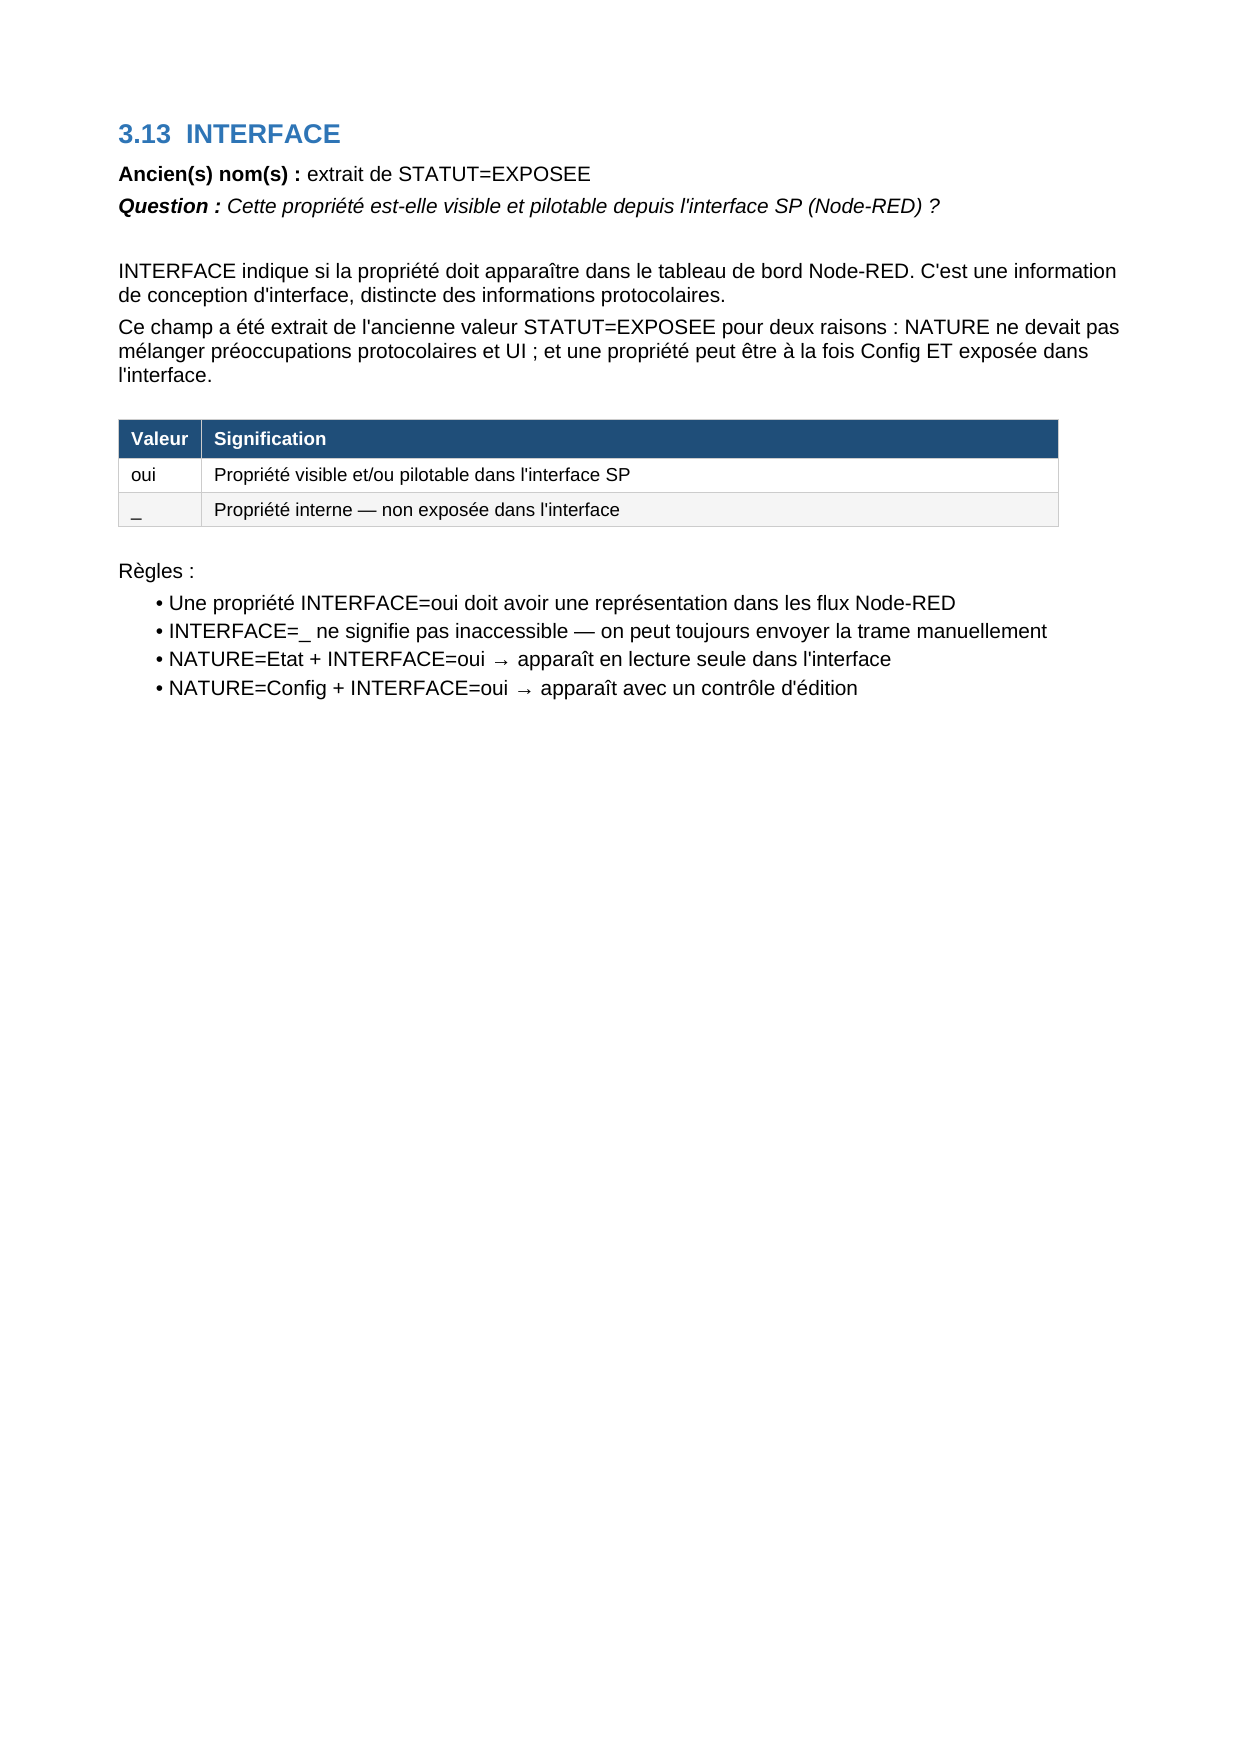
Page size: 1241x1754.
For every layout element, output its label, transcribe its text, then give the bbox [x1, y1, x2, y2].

text • NATURE=Etat + INTERFACE=oui → apparaît en lecture seule dans l'interface [156, 647, 1122, 671]
text Ce champ a été extrait de l'ancienne valeur STATUT=EXPOSEE pour deux raisons : NATURE ne devait pas mélanger préoccupations protocolaires et UI ; et une propriété peut être à la fois Config ET exposée dans l'interface. [118, 315, 1122, 387]
table_cell Propriété interne — non exposée dans l'interface [202, 493, 1058, 526]
text • NATURE=Config + INTERFACE=oui → apparaît avec un contrôle d'édition [156, 675, 1122, 699]
table_header Signification [202, 420, 1058, 458]
text • Une propriété INTERFACE=oui doit avoir une représentation dans les flux Node-RED [156, 591, 1122, 615]
table_cell _ [119, 493, 201, 526]
text Ancien(s) nom(s) : extrait de STATUT=EXPOSEE [118, 162, 1122, 186]
table_cell oui [119, 459, 201, 492]
text • INTERFACE=_ ne signifie pas inaccessible — on peut toujours envoyer la trame manuellement [156, 619, 1122, 643]
text Question : Cette propriété est-elle visible et pilotable depuis l'interface SP (Node-RED) ? [118, 194, 1122, 218]
text Règles : [118, 559, 1122, 583]
table_header Valeur [119, 420, 201, 458]
table_cell Propriété visible et/ou pilotable dans l'interface SP [202, 459, 1058, 492]
text INTERFACE indique si la propriété doit apparaître dans le tableau de bord Node-RED. C'est une information de conception d'interface, distincte des informations protocolaires. [118, 259, 1122, 307]
subtitle 3.13 INTERFACE [118, 118, 1122, 149]
